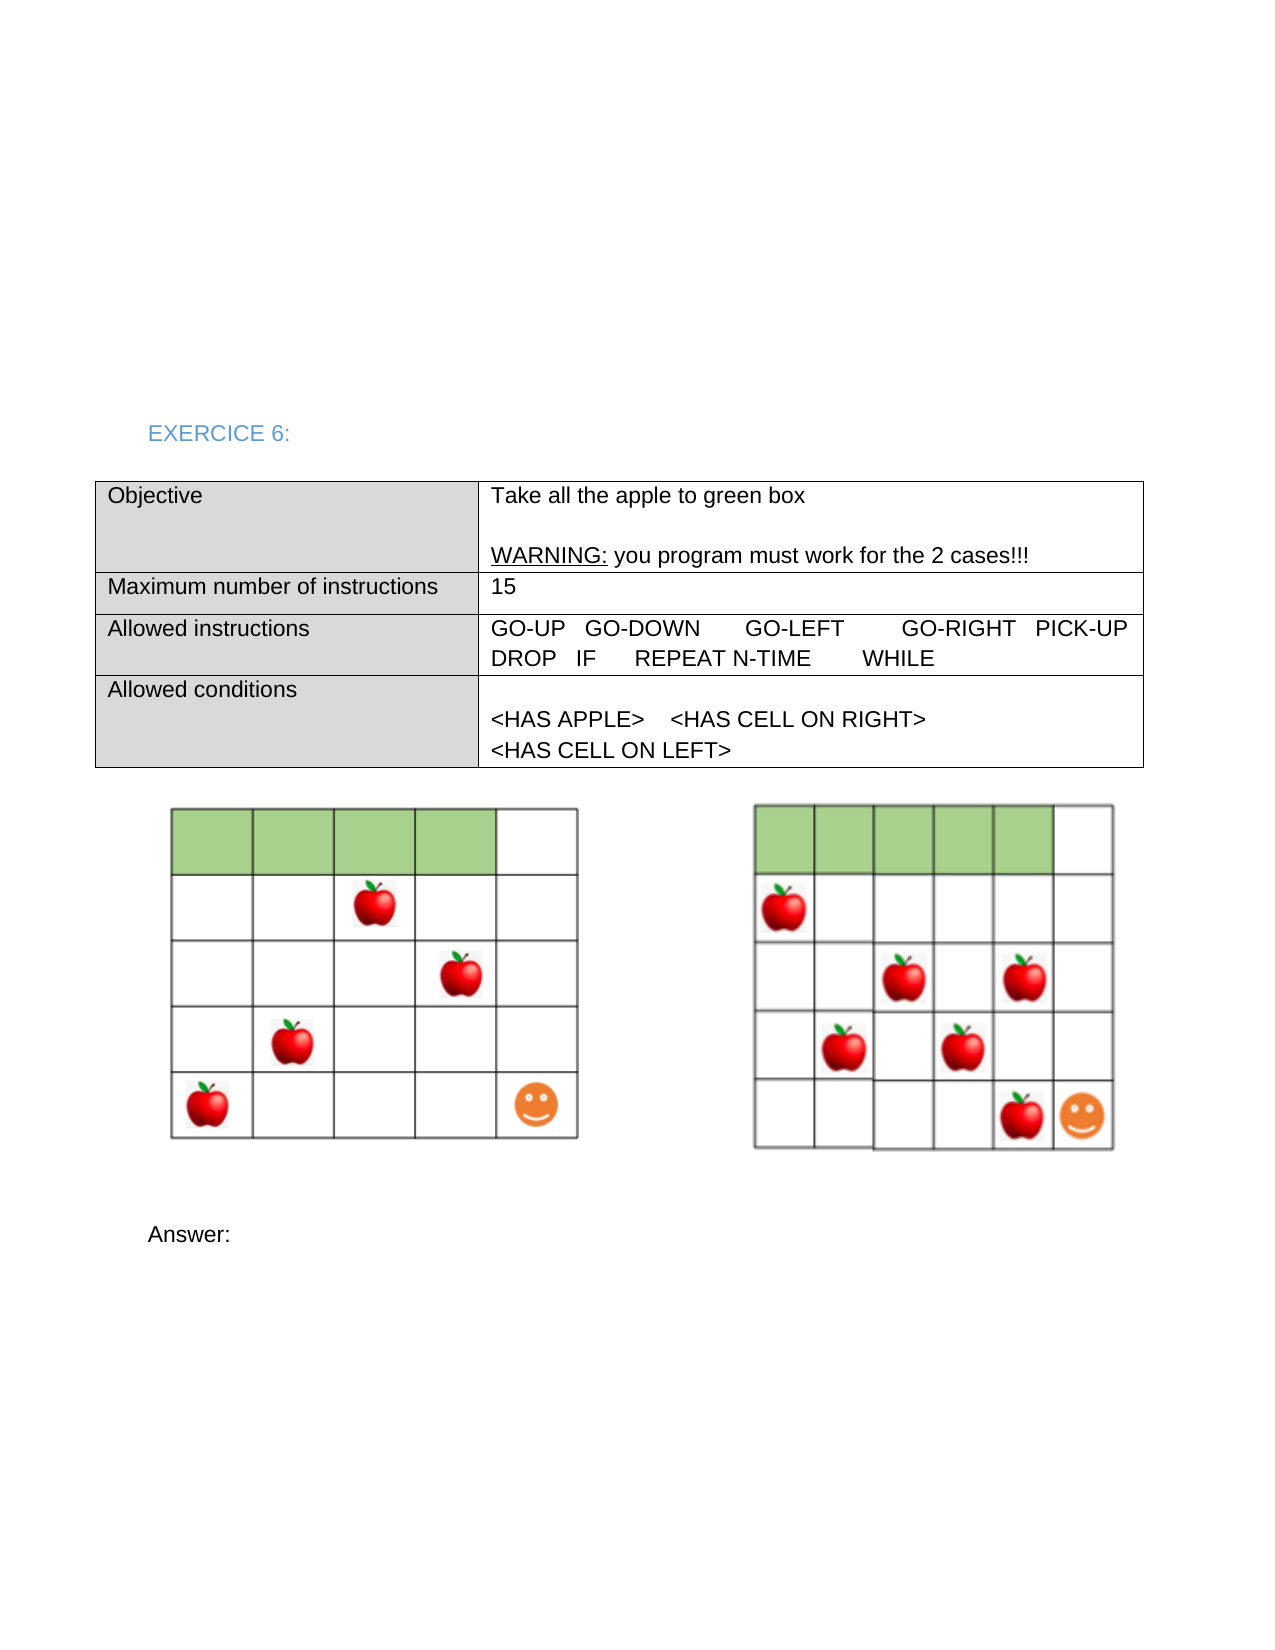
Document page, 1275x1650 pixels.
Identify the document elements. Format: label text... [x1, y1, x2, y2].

table_cell 15 [479, 573, 1143, 614]
table_cell Maximum number of instructions [96, 573, 478, 614]
text EXERCICE 6: [148, 420, 1127, 447]
table_cell <HAS APPLE> <HAS CELL ON RIGHT> <HAS CELL ON LEFT> [479, 676, 1143, 767]
table_header Take all the apple to green box WARNING: you program must work for the 2 cases!!! [479, 482, 1143, 572]
text Answer: [148, 1221, 1127, 1247]
table_cell GO-UP GO-DOWN GO-LEFT GO-RIGHT PICK-UP DROP IF REPEAT N-TIME WHILE [479, 615, 1143, 675]
table_cell Allowed instructions [96, 615, 478, 675]
table_cell Allowed conditions [96, 676, 478, 767]
table_header Objective [96, 482, 478, 572]
